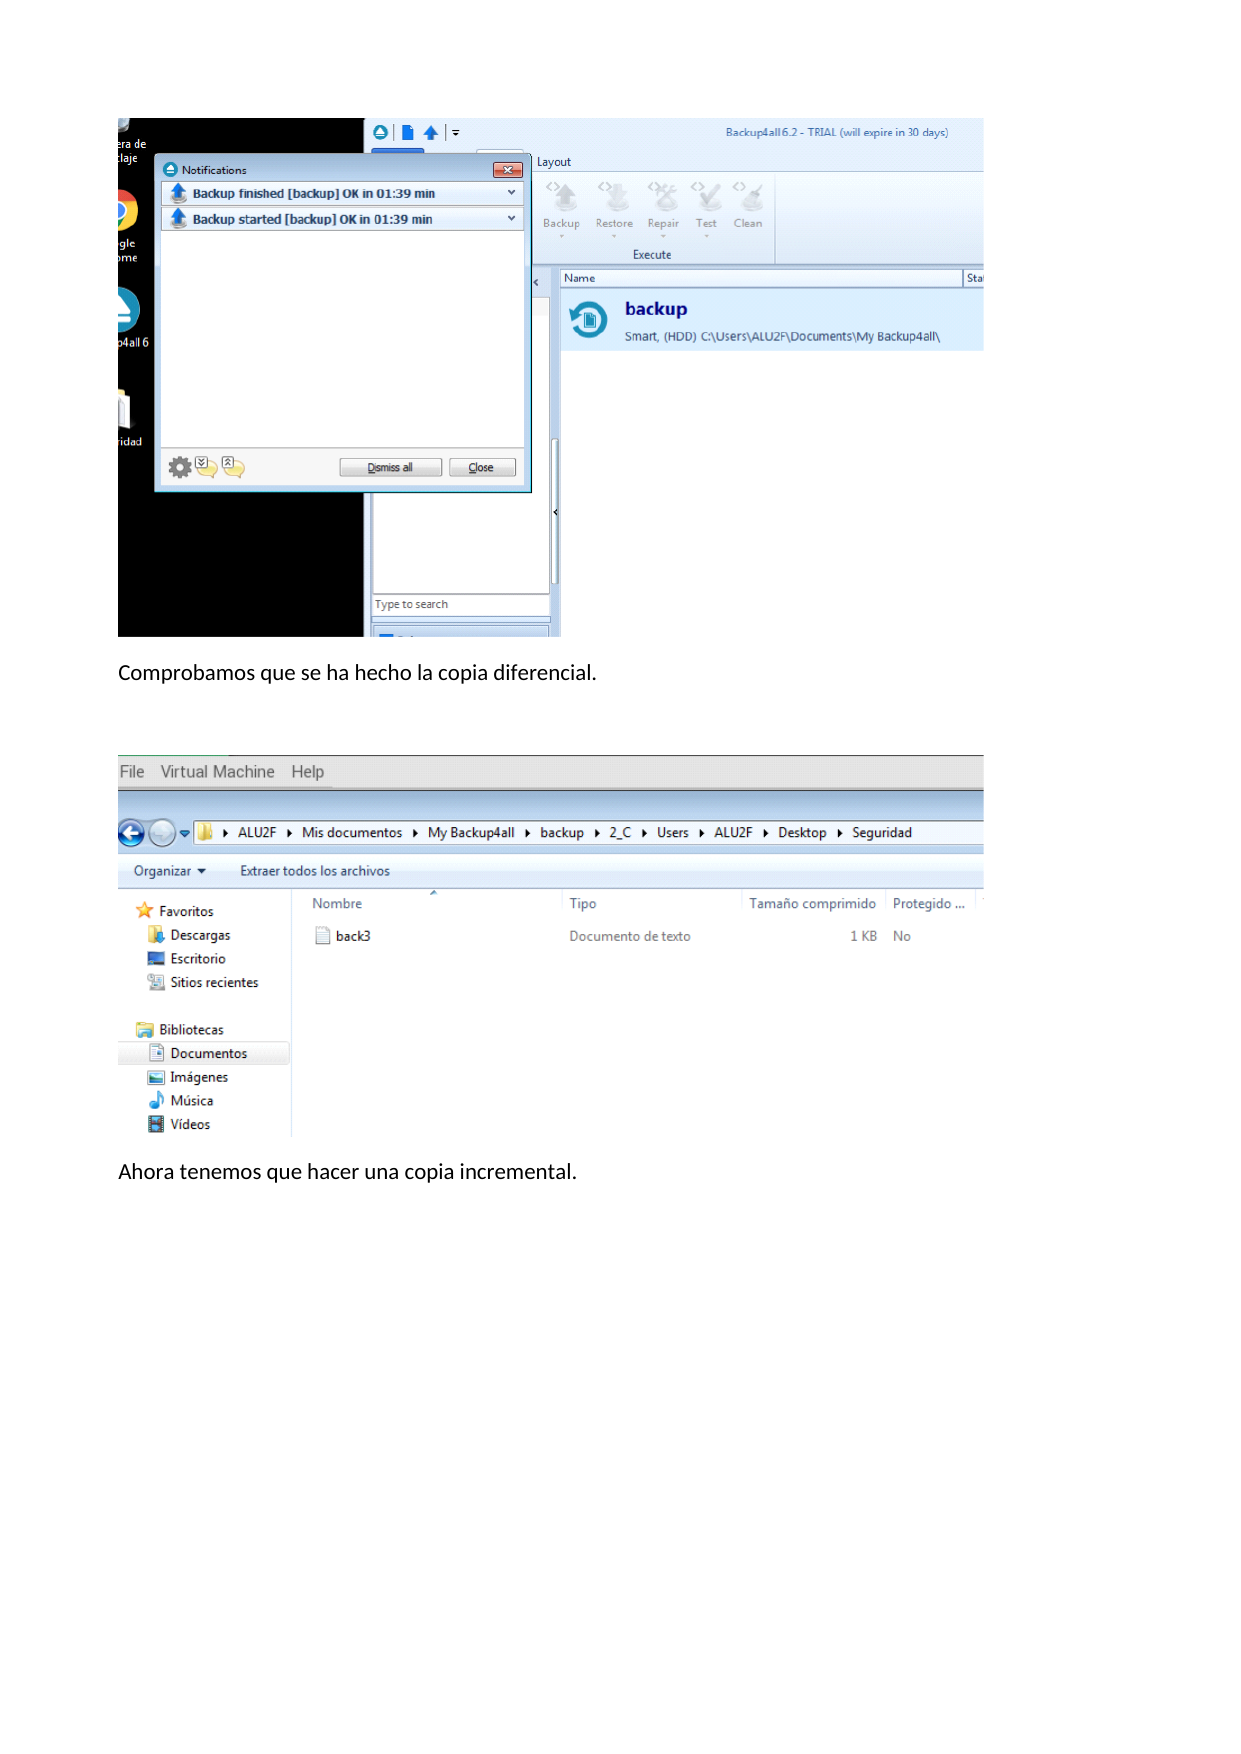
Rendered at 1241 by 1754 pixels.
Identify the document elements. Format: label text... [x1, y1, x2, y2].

text Ahora tenemos que hacer una copia incremental. [118, 1157, 1122, 1186]
text Comprobamos que se ha hecho la copia diferencial. [118, 658, 1122, 686]
